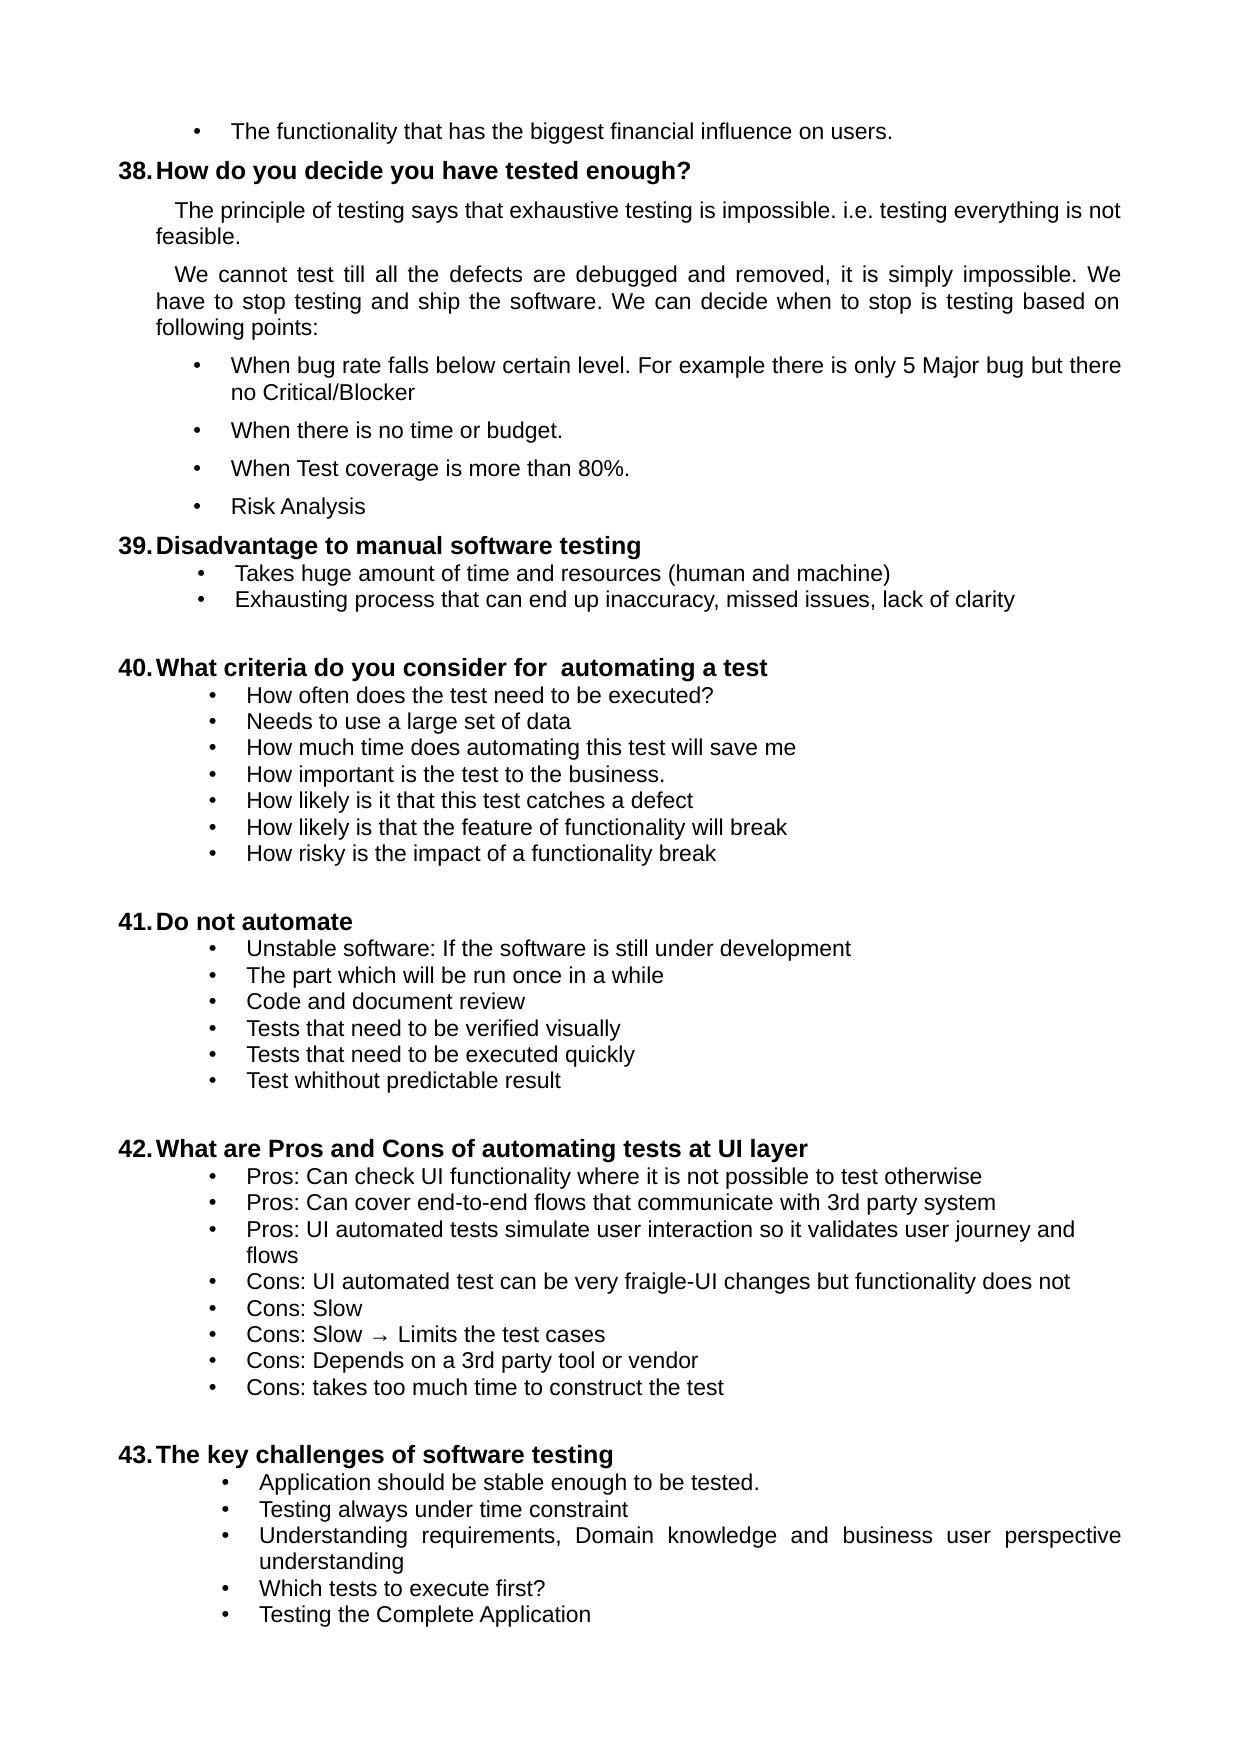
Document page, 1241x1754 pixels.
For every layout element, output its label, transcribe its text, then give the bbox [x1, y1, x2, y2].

list Understanding requirements, Domain knowledge and business user perspective understanding [221, 1522, 1122, 1575]
list How much time does automating this test will save me [209, 734, 1122, 761]
list Test whithout predictable result [209, 1067, 1122, 1093]
list Pros: UI automated tests simulate user interaction so it validates user journey and flows [209, 1216, 1122, 1268]
title What are Pros and Cons of automating tests at UI layer [118, 1134, 1122, 1163]
list Pros: Can check UI functionality where it is not possible to test otherwise [209, 1163, 1122, 1189]
title Do not automate [118, 907, 1122, 935]
list The functionality that has the biggest financial influence on users. [193, 118, 1122, 144]
title The key challenges of software testing [118, 1441, 1122, 1469]
list How likely is it that this test catches a defect [209, 787, 1122, 813]
list Cons: UI automated test can be very fraigle-UI changes but functionality does not [209, 1268, 1122, 1294]
list Exhausting process that can end up inaccuracy, missed issues, lack of clarity [197, 586, 1122, 612]
title What criteria do you consider for automating a test [118, 653, 1122, 682]
title How do you decide you have tested enough? [118, 156, 1122, 185]
list How risky is the impact of a functionality break [209, 840, 1122, 866]
list Needs to use a large set of data [209, 708, 1122, 734]
list Cons: Slow [209, 1294, 1122, 1321]
list How important is the test to the business. [209, 761, 1122, 787]
list How often does the test need to be executed? [209, 682, 1122, 708]
list Takes huge amount of time and resources (human and machine) [197, 560, 1122, 586]
list Pros: Can cover end-to-end flows that communicate with 3rd party system [209, 1189, 1122, 1216]
title Disadvantage to manual software testing [118, 531, 1122, 560]
list When Test coverage is more than 80%. [193, 455, 1122, 481]
list Testing always under time constraint [221, 1496, 1122, 1522]
list Risk Analysis [193, 493, 1122, 519]
list Application should be stable enough to be tested. [221, 1469, 1122, 1496]
list When there is no time or budget. [193, 417, 1122, 443]
list How likely is that the feature of functionality will break [209, 813, 1122, 840]
list When bug rate falls below certain level. For example there is only 5 Major bug but there no Critical/Blocker [193, 352, 1122, 405]
text The principle of testing says that exhaustive testing is impossible. i.e. testing everything is not feasible. [156, 197, 1122, 249]
list Which tests to execute first? [221, 1575, 1122, 1601]
list Cons: Slow → Limits the test cases [209, 1321, 1122, 1347]
list Code and document review [209, 988, 1122, 1014]
text We cannot test till all the defects are debugged and removed, it is simply impossible. We have to stop testing and ship the software. We can decide when to stop is testing based on following points: [156, 261, 1122, 340]
list Cons: Depends on a 3rd party tool or vendor [209, 1347, 1122, 1374]
list Tests that need to be executed quickly [209, 1041, 1122, 1067]
list The part which will be run once in a while [209, 962, 1122, 988]
list Unstable software: If the software is still under development [209, 935, 1122, 962]
list Tests that need to be verified visually [209, 1014, 1122, 1041]
list Cons: takes too much time to construct the test [209, 1374, 1122, 1400]
list Testing the Complete Application [221, 1601, 1122, 1627]
